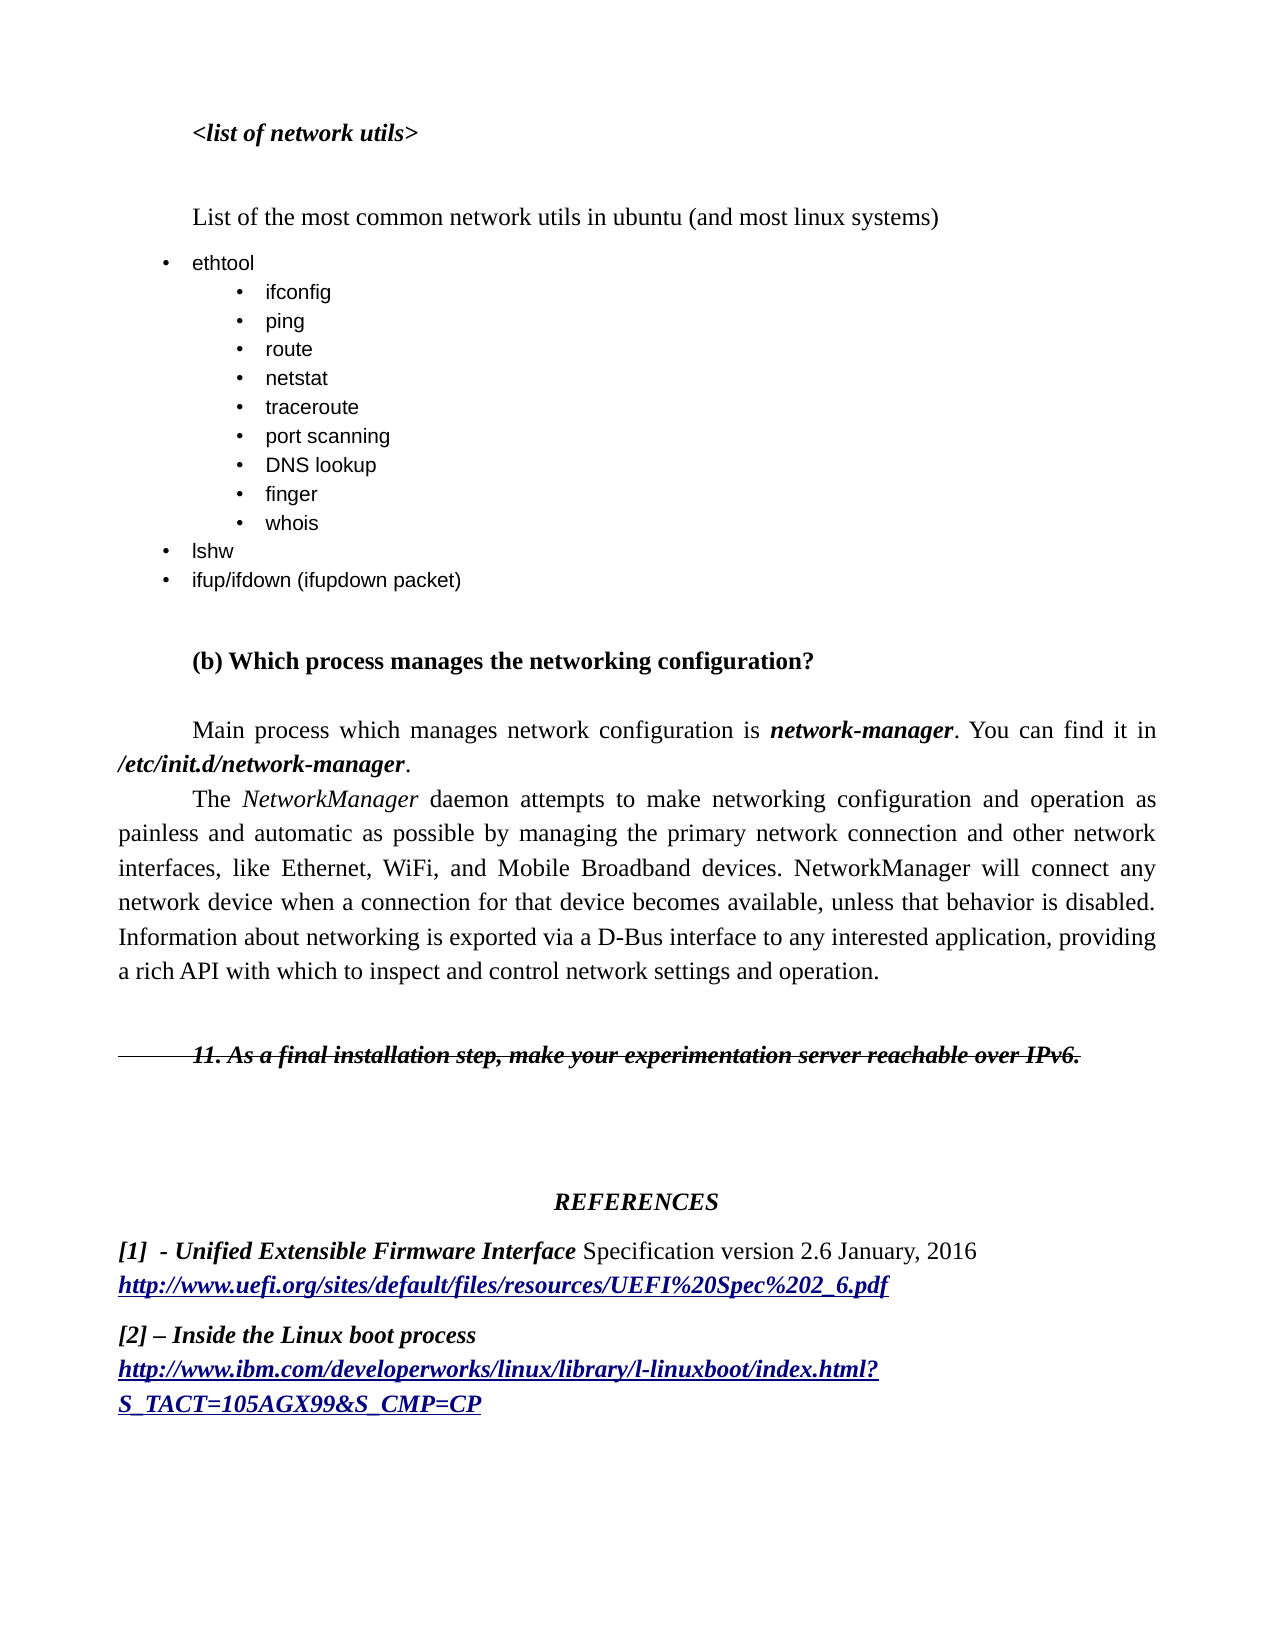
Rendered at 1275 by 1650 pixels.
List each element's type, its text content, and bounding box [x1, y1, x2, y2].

text Main process which manages network configuration is network-manager. You can find it in /etc/init.d/network-manager. [118, 715, 1157, 778]
text [1] - Unified Extensible Firmware Interface Specification version 2.6 January, 2016 http://www.uefi.org/sites/default/files/resources/UEFI%20Spec%202_6.pdf [118, 1236, 1157, 1299]
text 11. As a final installation step, make your experimentation server reachable over IPv6. [118, 1040, 1157, 1069]
list ifup/ifdown (ifupdown packet) [162, 568, 1157, 592]
text <list of network utils> [118, 118, 1157, 181]
list whois [236, 510, 1157, 534]
list ethtool [162, 251, 1157, 275]
list ifconfig [236, 279, 1157, 304]
list traceroute [236, 395, 1157, 419]
text (b) Which process manages the networking configuration? [118, 646, 1157, 675]
text List of the most common network utils in ubuntu (and most linux systems) [118, 202, 1157, 230]
list route [236, 337, 1157, 361]
list lshw [162, 539, 1157, 563]
text [2] – Inside the Linux boot process http://www.ibm.com/developerworks/linux/library/l-linuxboot/index.html?S_TACT=105AGX99&S_CMP=CP [118, 1320, 1157, 1417]
list port scanning [236, 424, 1157, 448]
text The NetworkManager daemon attempts to make networking configuration and operation as painless and automatic as possible by managing the primary network connection and other network interfaces, like Ethernet, WiFi, and Mobile Broadband devices. NetworkManager will connect any network device when a connection for that device becomes available, unless that behavior is disabled. Information about networking is exported via a D-Bus interface to any interested application, providing a rich API with which to inspect and control network settings and operation. [118, 784, 1157, 985]
list ping [236, 308, 1157, 332]
text REFERENCES [118, 1187, 1157, 1216]
list netstat [236, 366, 1157, 390]
list finger [236, 482, 1157, 506]
list DNS lookup [236, 453, 1157, 477]
